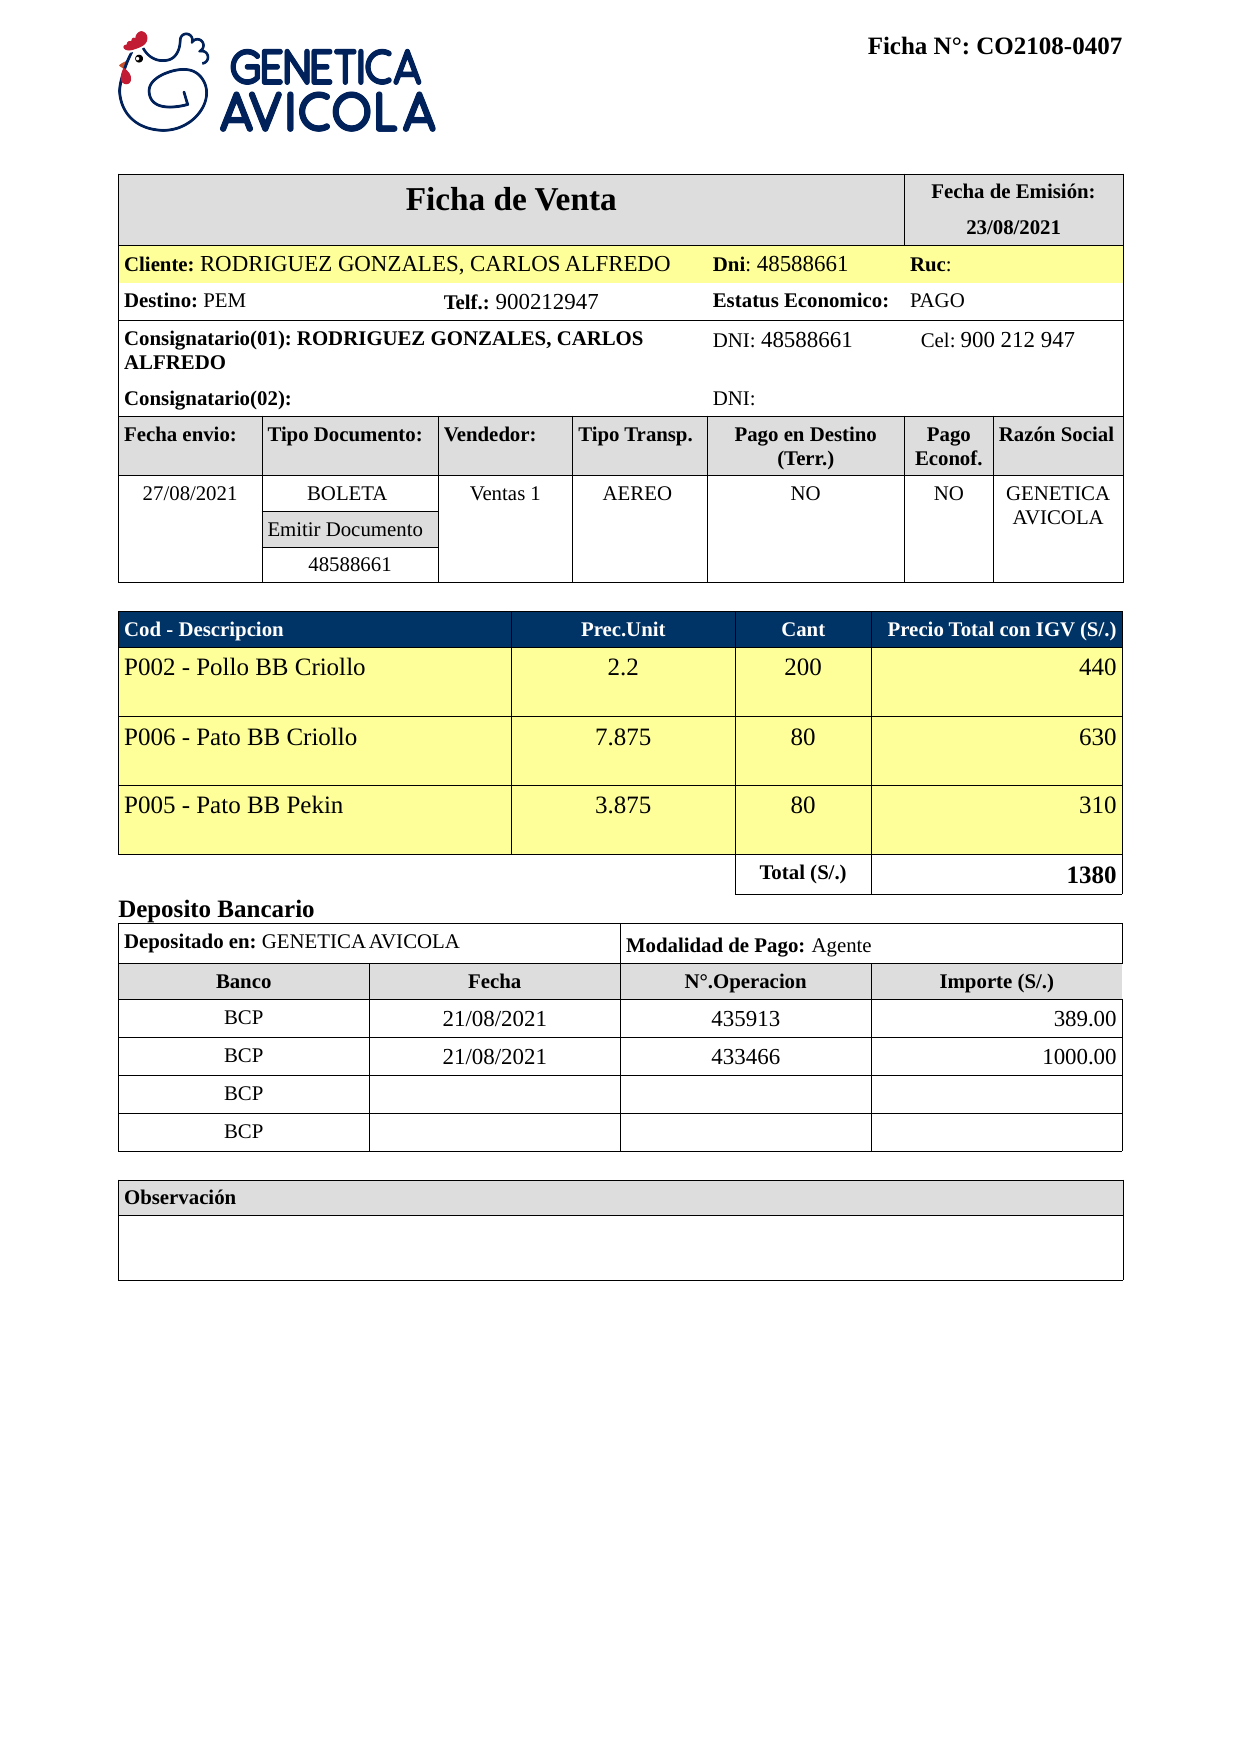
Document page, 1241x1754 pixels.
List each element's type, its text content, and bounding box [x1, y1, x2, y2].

text Deposito Bancario [118, 894, 1122, 923]
table_cell N°.Operacion [621, 964, 871, 999]
table_cell 200 [736, 648, 871, 716]
table_cell P005 - Pato BB Pekin [119, 786, 511, 854]
table_cell 2.2 [512, 648, 735, 716]
table_cell 80 [736, 717, 871, 785]
table_cell [872, 1076, 1122, 1113]
table_cell Banco [119, 964, 369, 999]
table_cell BCP [119, 1000, 369, 1037]
table_cell 27/08/2021 [119, 476, 262, 582]
table_header Fecha de Emisión: [905, 175, 1123, 209]
table_cell Fecha [370, 964, 620, 999]
table_cell 630 [872, 717, 1122, 785]
table_cell [119, 1216, 1123, 1279]
table_cell NO [905, 476, 993, 582]
table_cell 48588661 [263, 548, 438, 582]
table_cell PAGO [904, 283, 1123, 320]
table_cell Vendedor: [439, 417, 572, 475]
table_cell 440 [872, 648, 1122, 716]
table_cell [118, 855, 511, 894]
table_cell [621, 1114, 871, 1151]
table_cell [872, 1114, 1122, 1151]
table_cell GENETICA AVICOLA [994, 476, 1123, 582]
table_header Depositado en: GENETICA AVICOLA [119, 924, 620, 963]
table_header Observación [119, 1181, 1123, 1215]
table_cell BCP [119, 1114, 369, 1151]
table_cell BCP [119, 1076, 369, 1113]
table_cell P002 - Pollo BB Criollo [119, 648, 511, 716]
table_header Cod - Descripcion [119, 612, 511, 647]
table_cell 23/08/2021 [905, 209, 1123, 245]
table_cell 7.875 [512, 717, 735, 785]
table_cell DNI: [707, 380, 1123, 416]
table_cell 21/08/2021 [370, 1038, 620, 1075]
table_cell [370, 1114, 620, 1151]
table_header Precio Total con IGV (S/.) [872, 612, 1122, 647]
table_cell 435913 [621, 1000, 871, 1037]
table_cell Pago Econof. [905, 417, 993, 475]
table_cell Emitir Documento [263, 512, 438, 547]
table_cell Pago en Destino (Terr.) [708, 417, 904, 475]
table_cell Tipo Transp. [573, 417, 707, 475]
table_cell [621, 1076, 871, 1113]
table_cell Ventas 1 [439, 476, 572, 582]
table_cell BOLETA [263, 476, 438, 511]
table_cell Ruc: [904, 246, 1123, 283]
table_cell 80 [736, 786, 871, 854]
table_cell 433466 [621, 1038, 871, 1075]
table_header Prec.Unit [512, 612, 735, 647]
table_cell DNI: 48588661 [707, 321, 915, 380]
table_cell AEREO [573, 476, 707, 582]
table_cell Razón Social [994, 417, 1123, 475]
table_header Cant [736, 612, 871, 647]
table_cell Destino: PEM [119, 283, 438, 320]
table_cell Estatus Economico: [707, 283, 904, 320]
table_cell Telf.: 900212947 [438, 283, 707, 320]
table_cell NO [708, 476, 904, 582]
table_cell Tipo Documento: [263, 417, 438, 475]
table_cell 1000.00 [872, 1038, 1122, 1075]
table_cell BCP [119, 1038, 369, 1075]
table_cell Dni: 48588661 [707, 246, 904, 283]
table_cell [511, 855, 735, 894]
table_cell Cel: 900 212 947 [915, 321, 1123, 380]
table_cell Cliente: RODRIGUEZ GONZALES, CARLOS ALFREDO [119, 246, 707, 283]
table_cell [370, 1076, 620, 1113]
table_header Ficha de Venta [119, 175, 904, 245]
table_cell Consignatario(02): [119, 380, 707, 416]
table_cell Consignatario(01): RODRIGUEZ GONZALES, CARLOS ALFREDO [119, 321, 707, 380]
table_cell 1380 [872, 855, 1122, 894]
table_header Modalidad de Pago: Agente [621, 924, 1122, 963]
picture [118, 31, 436, 132]
table_cell Fecha envio: [119, 417, 262, 475]
table_cell 389.00 [872, 1000, 1122, 1037]
table_cell 21/08/2021 [370, 1000, 620, 1037]
table_cell P006 - Pato BB Criollo [119, 717, 511, 785]
table_cell Total (S/.) [736, 855, 871, 894]
table_cell 310 [872, 786, 1122, 854]
table_cell 3.875 [512, 786, 735, 854]
table_cell Importe (S/.) [872, 964, 1122, 999]
